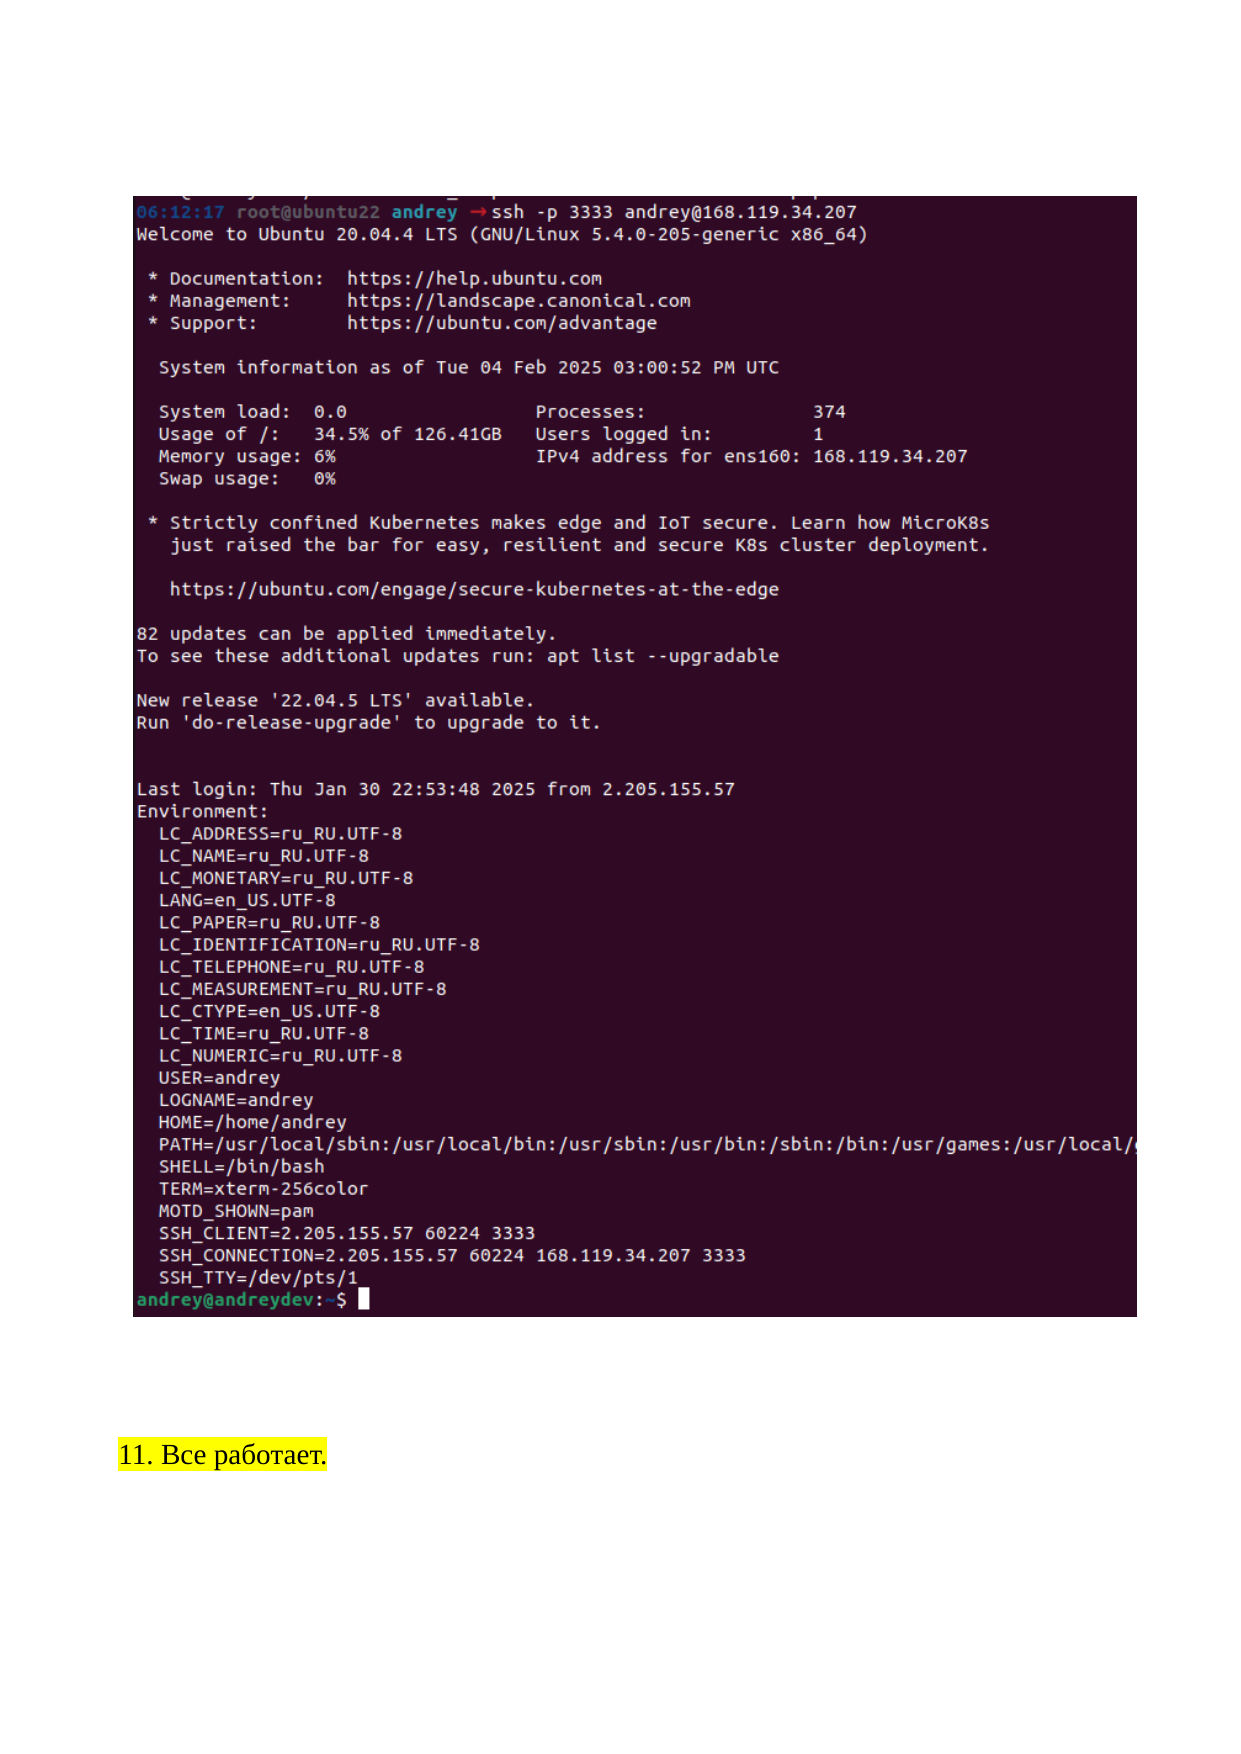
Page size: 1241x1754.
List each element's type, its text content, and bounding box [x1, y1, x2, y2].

text 11. Все работает. [118, 1437, 1122, 1471]
picture [133, 196, 1137, 1317]
